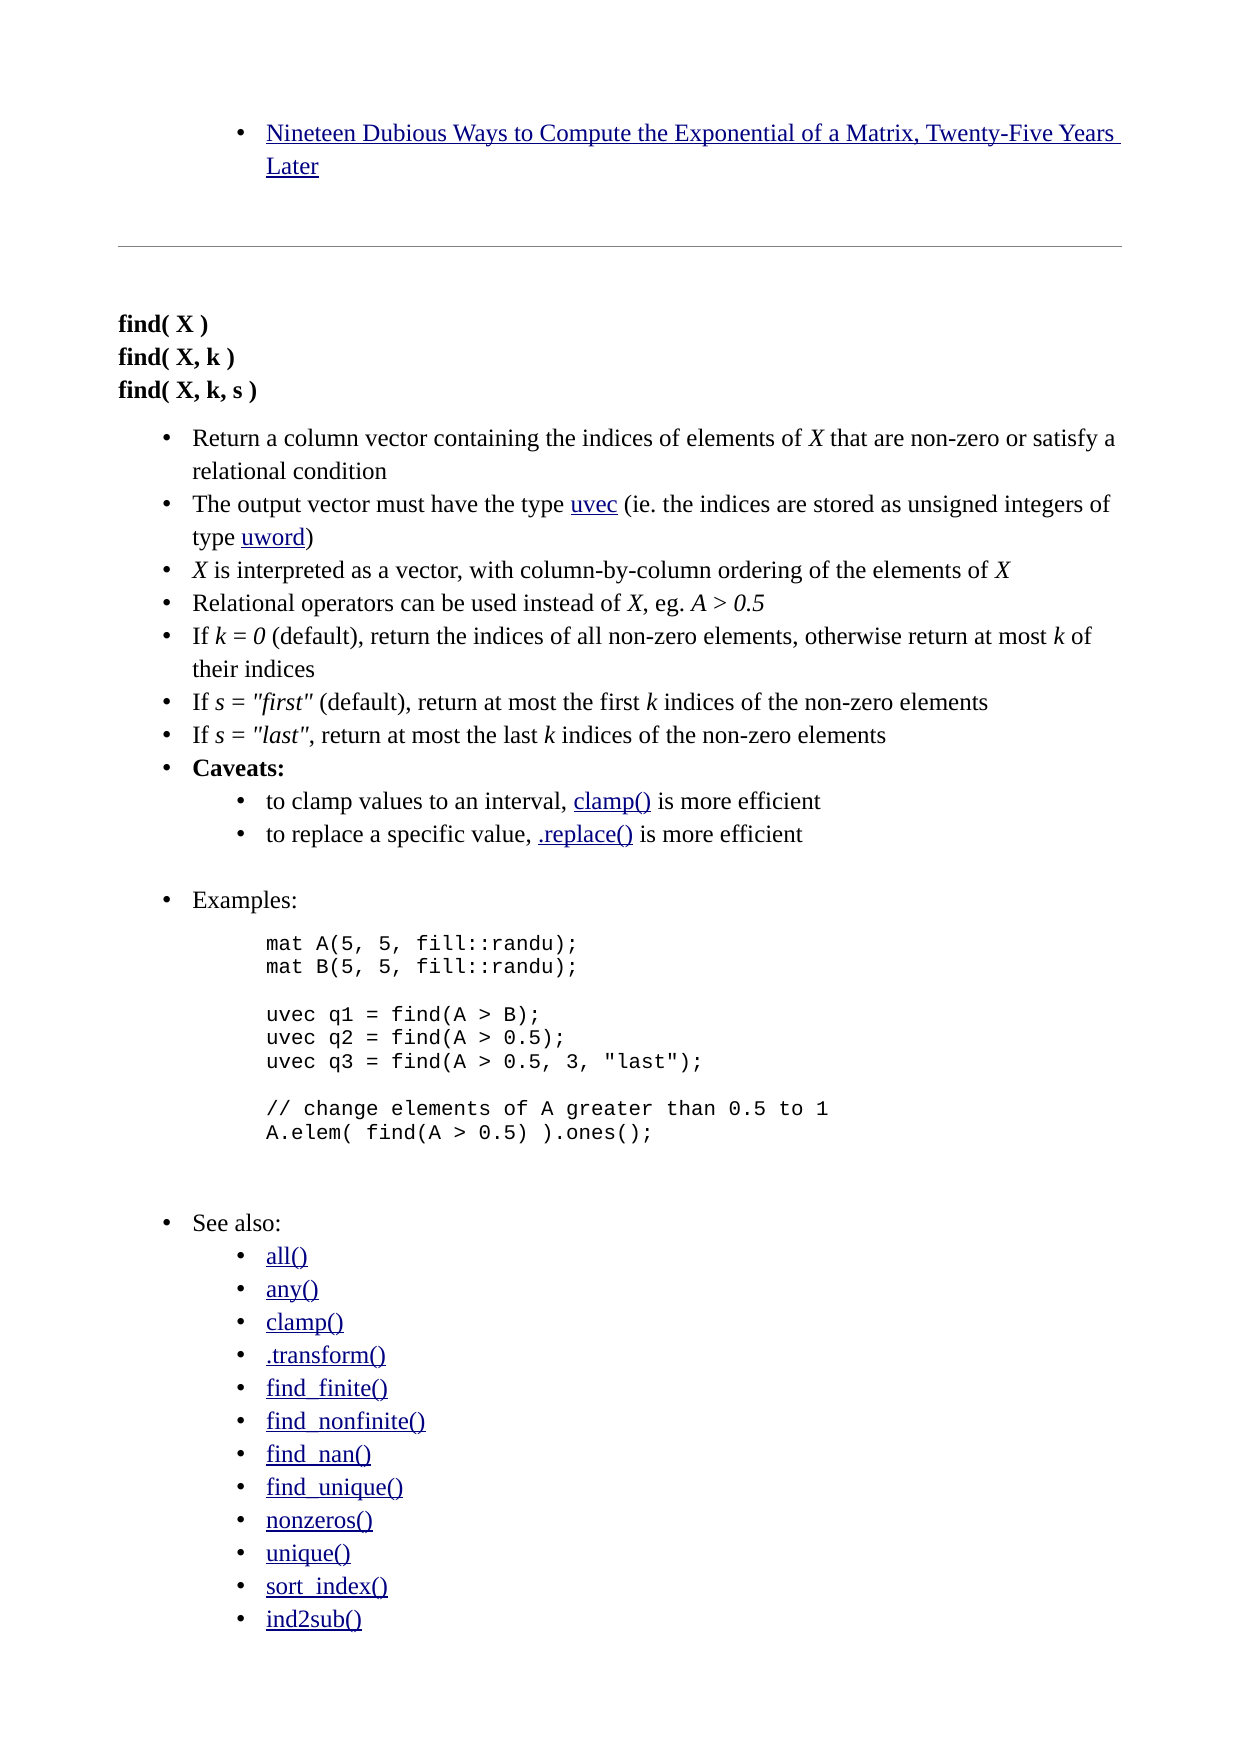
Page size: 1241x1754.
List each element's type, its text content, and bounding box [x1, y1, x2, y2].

list // change elements of A greater than 0.5 to 1 [236, 1098, 1122, 1122]
list uvec q1 = find(A > B); [236, 1003, 1122, 1027]
text find( X ) find( X, k ) find( X, k, s ) [118, 309, 1122, 404]
list find_finite() [236, 1373, 1122, 1402]
list If k = 0 (default), return the indices of all non-zero elements, otherwise return at most k of their indices [162, 621, 1122, 683]
list A.elem( find(A > 0.5) ).ones(); [236, 1122, 1122, 1145]
list find_nan() [236, 1439, 1122, 1468]
list mat B(5, 5, fill::randu); [236, 956, 1122, 980]
list X is interpreted as a vector, with column-by-column ordering of the elements of X [162, 555, 1122, 583]
list nonzeros() [236, 1505, 1122, 1534]
list sort_index() [236, 1571, 1122, 1600]
list to replace a specific value, .replace() is more efficient [236, 819, 1122, 848]
list ind2sub() [236, 1604, 1122, 1633]
list find_nonfinite() [236, 1406, 1122, 1435]
list all() [236, 1241, 1122, 1270]
list Nineteen Dubious Ways to Compute the Exponential of a Matrix, Twenty-Five Years Later [236, 118, 1122, 180]
list find_unique() [236, 1472, 1122, 1501]
list Caveats: [162, 753, 1122, 782]
list uvec q2 = find(A > 0.5); [236, 1027, 1122, 1051]
list Return a column vector containing the indices of elements of X that are non-zero or satisfy a relational condition [162, 423, 1122, 484]
list Examples: [162, 885, 1122, 914]
list unique() [236, 1538, 1122, 1567]
list Relational operators can be used instead of X, eg. A > 0.5 [162, 588, 1122, 617]
list If s = "first" (default), return at most the first k indices of the non-zero elements [162, 687, 1122, 716]
list .transform() [236, 1340, 1122, 1369]
list See also: [162, 1208, 1122, 1237]
list clamp() [236, 1307, 1122, 1336]
list to clamp values to an interval, clamp() is more efficient [236, 786, 1122, 815]
list uvec q3 = find(A > 0.5, 3, "last"); [236, 1051, 1122, 1074]
list If s = "last", return at most the last k indices of the non-zero elements [162, 720, 1122, 749]
list The output vector must have the type uvec (ie. the indices are stored as unsigned integers of type uword) [162, 489, 1122, 551]
list mat A(5, 5, fill::randu); [236, 933, 1122, 956]
list any() [236, 1274, 1122, 1303]
